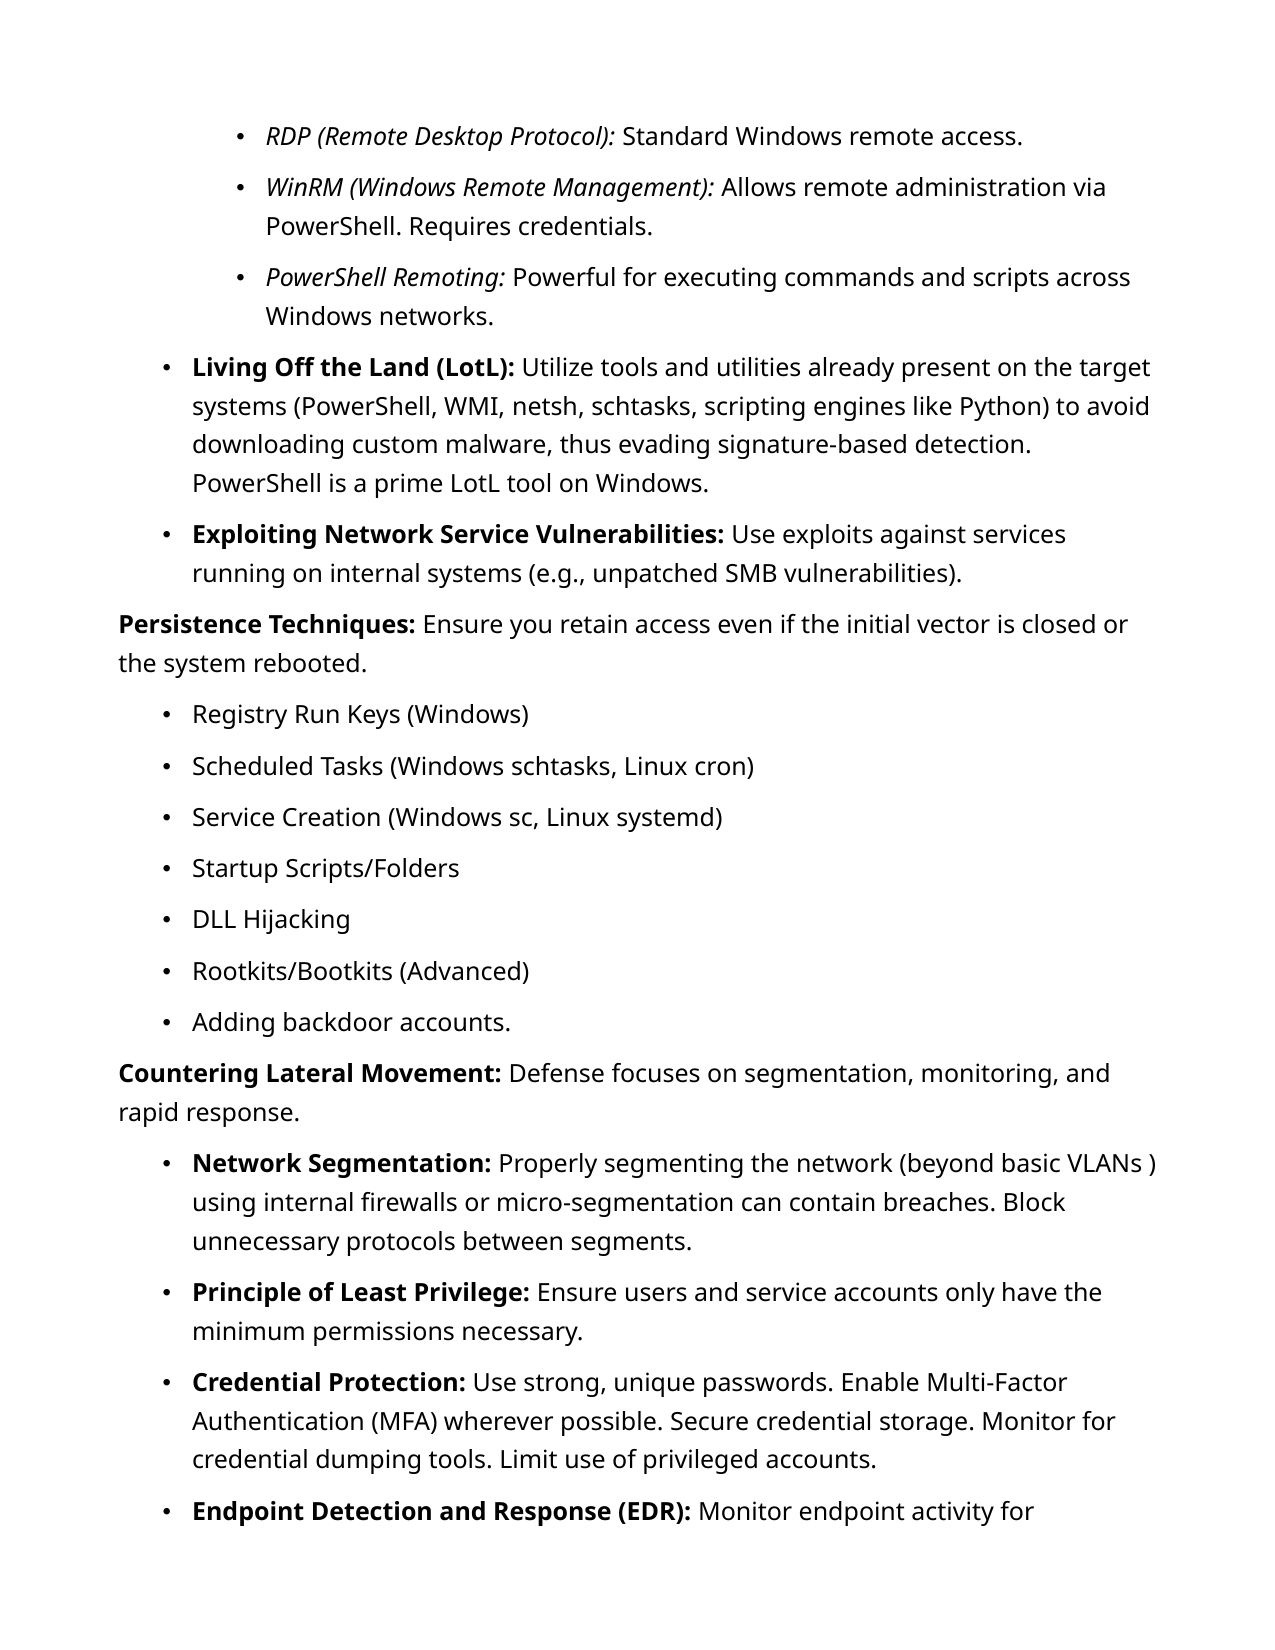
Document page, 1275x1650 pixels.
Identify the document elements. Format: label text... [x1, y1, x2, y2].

list Service Creation (Windows sc, Linux systemd) [162, 799, 1157, 833]
list Credential Protection: Use strong, unique passwords. Enable Multi-Factor Authentication (MFA) wherever possible. Secure credential storage. Monitor for credential dumping tools. Limit use of privileged accounts. [162, 1364, 1157, 1476]
list PowerShell Remoting: Powerful for executing commands and scripts across Windows networks. [236, 259, 1157, 332]
text Persistence Techniques: Ensure you retain access even if the initial vector is closed or the system rebooted. [118, 607, 1157, 680]
list Living Off the Land (LotL): Utilize tools and utilities already present on the target systems (PowerShell, WMI, netsh, schtasks, scripting engines like Python) to avoid downloading custom malware, thus evading signature-based detection. PowerShell is a prime LotL tool on Windows. [162, 349, 1157, 500]
list Network Segmentation: Properly segmenting the network (beyond basic VLANs ) using internal firewalls or micro-segmentation can contain breaches. Block unnecessary protocols between segments. [162, 1146, 1157, 1257]
list Startup Scripts/Folders [162, 851, 1157, 885]
list Scheduled Tasks (Windows schtasks, Linux cron) [162, 748, 1157, 782]
list Rootkits/Bootkits (Advanced) [162, 953, 1157, 987]
list WinRM (Windows Remote Management): Allows remote administration via PowerShell. Requires credentials. [236, 169, 1157, 242]
list Endpoint Detection and Response (EDR): Monitor endpoint activity for [162, 1493, 1157, 1527]
text Countering Lateral Movement: Defense focuses on segmentation, monitoring, and rapid response. [118, 1056, 1157, 1128]
list DLL Hijacking [162, 902, 1157, 936]
list RDP (Remote Desktop Protocol): Standard Windows remote access. [236, 118, 1157, 152]
list Adding backdoor accounts. [162, 1004, 1157, 1038]
list Exploiting Network Service Vulnerabilities: Use exploits against services running on internal systems (e.g., unpatched SMB vulnerabilities). [162, 517, 1157, 590]
list Registry Run Keys (Windows) [162, 697, 1157, 731]
list Principle of Least Privilege: Ensure users and service accounts only have the minimum permissions necessary. [162, 1274, 1157, 1347]
